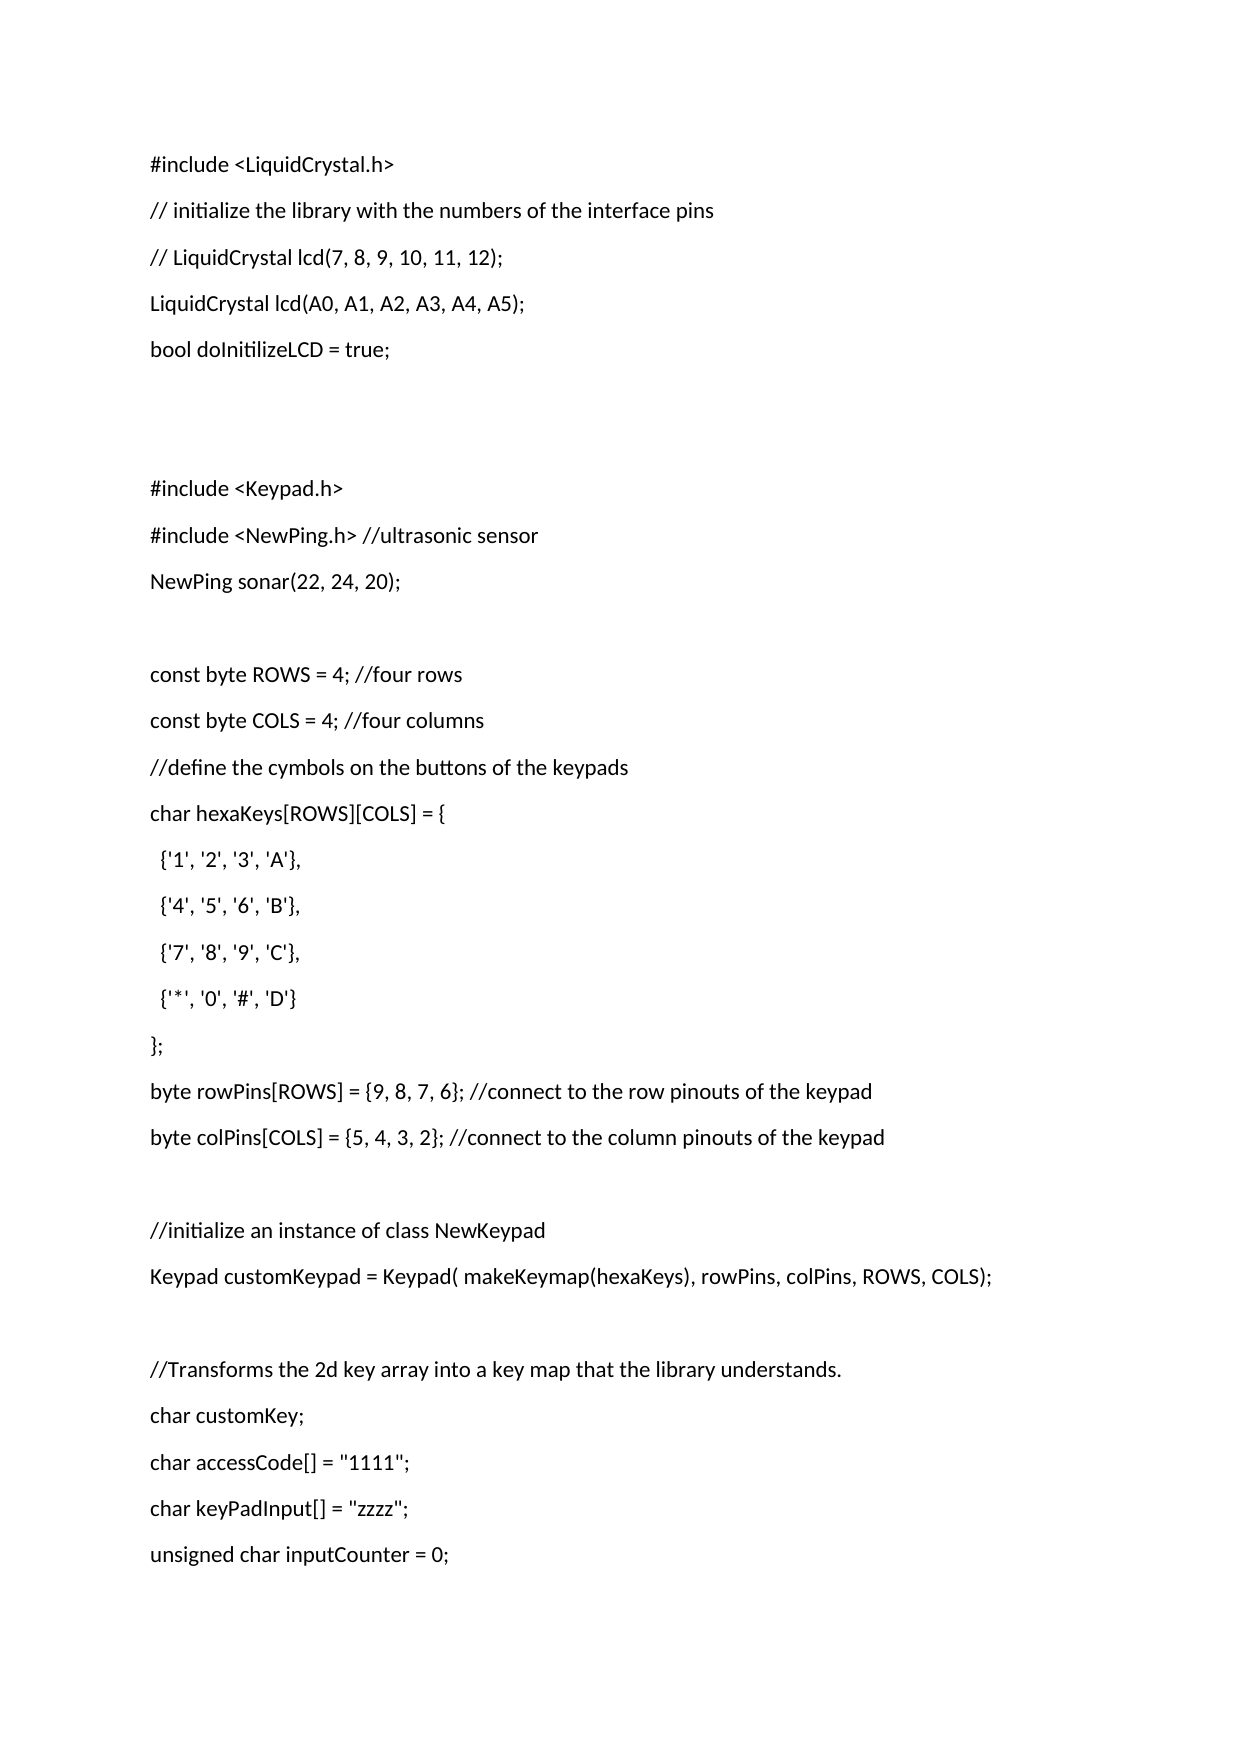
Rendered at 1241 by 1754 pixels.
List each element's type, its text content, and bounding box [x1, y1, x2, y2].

text {'4', '5', '6', 'B'}, [150, 892, 1090, 920]
text NewPing sonar(22, 24, 20); [150, 567, 1090, 595]
text LiquidCrystal lcd(A0, A1, A2, A3, A4, A5); [150, 289, 1090, 317]
text byte rowPins[ROWS] = {9, 8, 7, 6}; //connect to the row pinouts of the keypad [150, 1077, 1090, 1105]
text char keyPadInput[] = "zzzz"; [150, 1494, 1090, 1522]
text unsigned char inputCounter = 0; [150, 1541, 1090, 1569]
text //Transforms the 2d key array into a key map that the library understands. [150, 1355, 1090, 1383]
text {'7', '8', '9', 'C'}, [150, 938, 1090, 966]
text }; [150, 1031, 1090, 1059]
text char customKey; [150, 1402, 1090, 1429]
text const byte ROWS = 4; //four rows [150, 660, 1090, 688]
text {'1', '2', '3', 'A'}, [150, 845, 1090, 873]
text // initialize the library with the numbers of the interface pins [150, 196, 1090, 224]
text const byte COLS = 4; //four columns [150, 706, 1090, 734]
text byte colPins[COLS] = {5, 4, 3, 2}; //connect to the column pinouts of the keypad [150, 1123, 1090, 1151]
text char hexaKeys[ROWS][COLS] = { [150, 799, 1090, 827]
text //initialize an instance of class NewKeypad [150, 1216, 1090, 1244]
text Keypad customKeypad = Keypad( makeKeymap(hexaKeys), rowPins, colPins, ROWS, COLS); [150, 1262, 1090, 1291]
text #include <LiquidCrystal.h> [150, 150, 1090, 178]
text #include <NewPing.h> //ultrasonic sensor [150, 521, 1090, 549]
text //define the cymbols on the buttons of the keypads [150, 753, 1090, 781]
text // LiquidCrystal lcd(7, 8, 9, 10, 11, 12); [150, 243, 1090, 271]
text #include <Keypad.h> [150, 474, 1090, 502]
text {'*', '0', '#', 'D'} [150, 984, 1090, 1012]
text bool doInitilizeLCD = true; [150, 335, 1090, 363]
text char accessCode[] = "1111"; [150, 1448, 1090, 1476]
